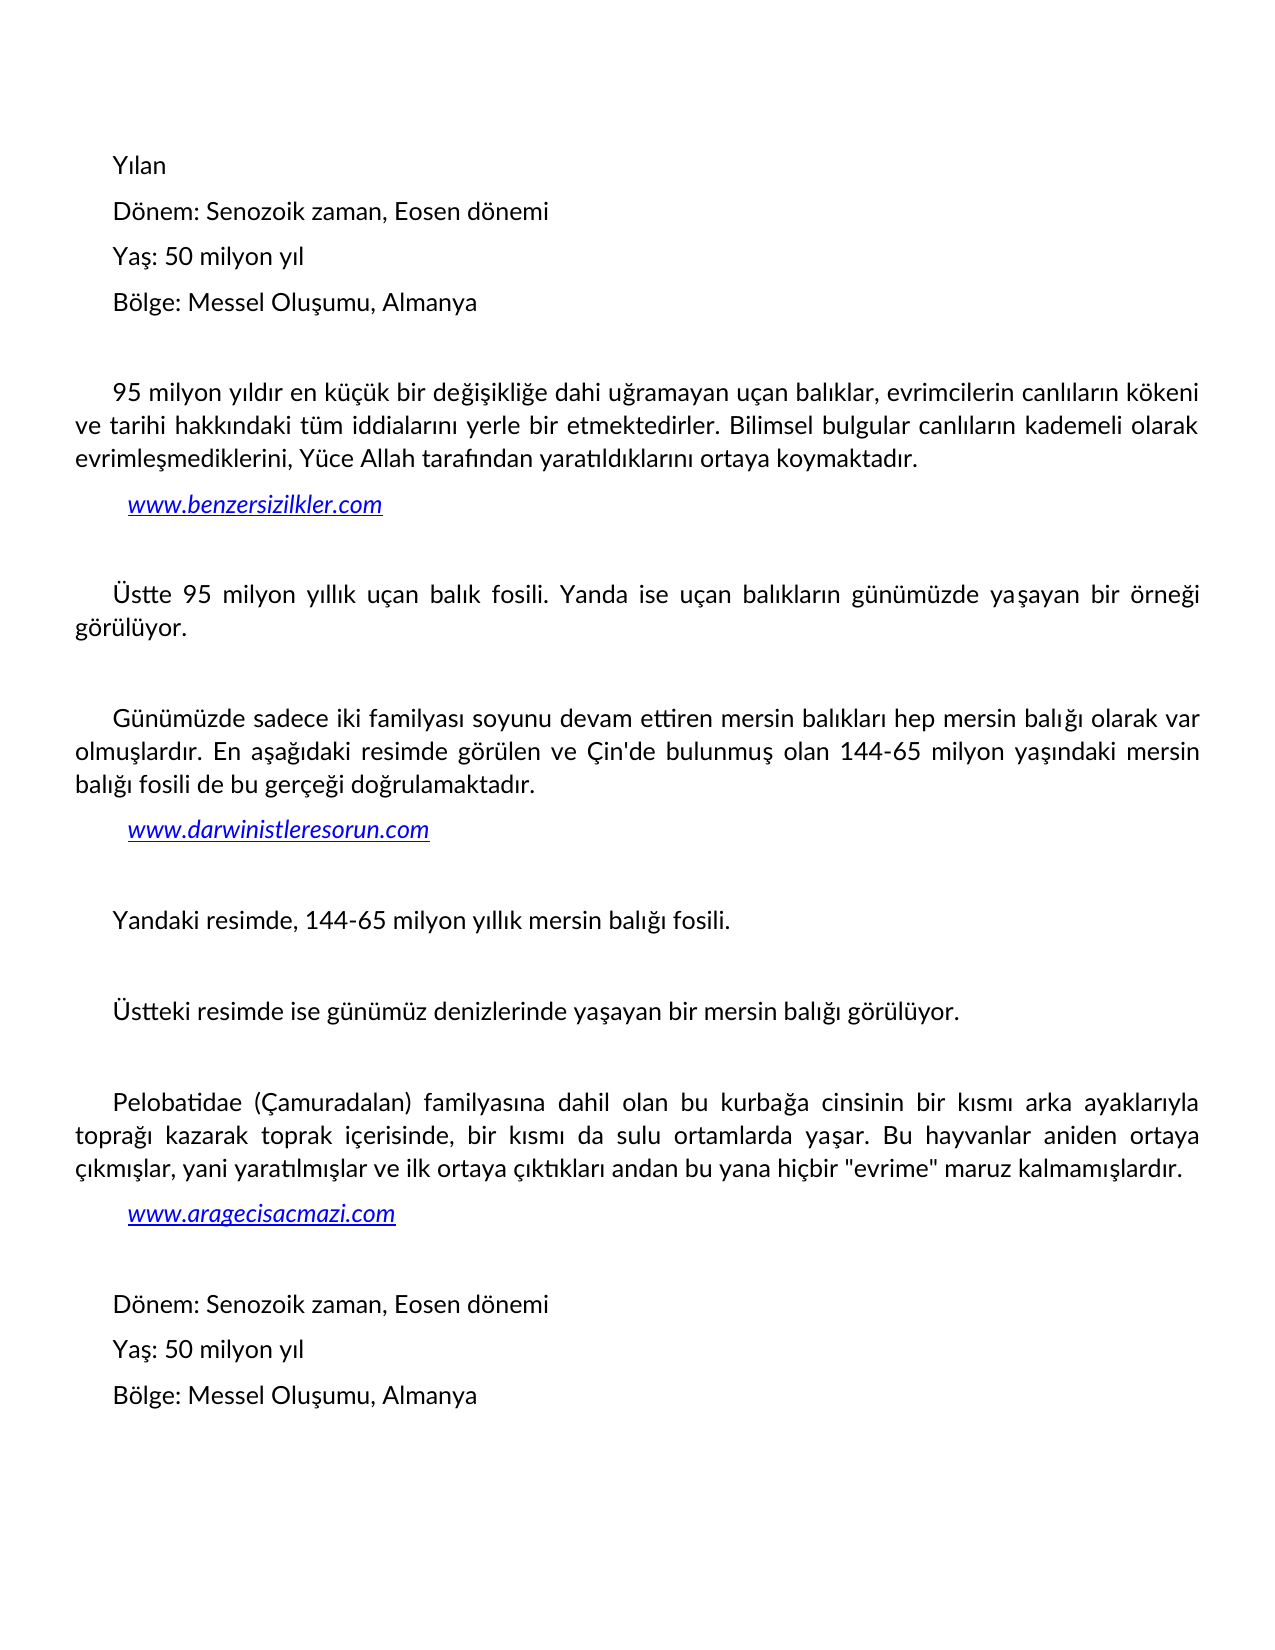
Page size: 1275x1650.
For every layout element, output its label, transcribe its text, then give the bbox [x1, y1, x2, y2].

text Pelobatidae (Çamuradalan) familyasına dahil olan bu kurbağa cinsinin bir kısmı arka ayaklarıyla toprağı kazarak toprak içerisinde, bir kısmı da sulu ortamlarda yaşar. Bu hayvanlar aniden ortaya çıkmışlar, yani yaratılmışlar ve ilk ortaya çıktıkları andan bu yana hiçbir "evrime" maruz kalmamışlardır. [75, 1087, 1200, 1182]
text www.aragecisacmazi.com [127, 1198, 1177, 1228]
text Yılan [75, 150, 1200, 180]
text Dönem: Senozoik zaman, Eosen dönemi [75, 195, 1200, 225]
text www.darwinistleresorun.com [127, 814, 1177, 844]
text Bölge: Messel Oluşumu, Almanya [75, 1379, 1200, 1409]
text Yandaki resimde, 144-65 milyon yıllık mersin balığı fosili. [75, 905, 1200, 935]
text www.benzersizilkler.com [127, 488, 1177, 518]
text Üstte 95 milyon yıllık uçan balık fosili. Yanda ise uçan balıkların günümüzde yaşayan bir örneği görülüyor. [75, 579, 1200, 642]
text Yaş: 50 milyon yıl [75, 1334, 1200, 1364]
text Üstteki resimde ise günümüz denizlerinde yaşayan bir mersin balığı görülüyor. [75, 996, 1200, 1026]
text Dönem: Senozoik zaman, Eosen dönemi [75, 1289, 1200, 1319]
text 95 milyon yıldır en küçük bir değişikliğe dahi uğramayan uçan balıklar, evrimcilerin canlıların kökeni ve tarihi hakkındaki tüm iddialarını yerle bir etmektedirler. Bilimsel bulgular canlıların kademeli olarak evrimleşmediklerini, Yüce Allah tarafından yaratıldıklarını ortaya koymaktadır. [75, 377, 1200, 473]
text Bölge: Messel Oluşumu, Almanya [75, 286, 1200, 316]
text Günümüzde sadece iki familyası soyunu devam ettiren mersin balıkları hep mersin balığı olarak var olmuşlardır. En aşağıdaki resimde görülen ve Çin'de bulunmuş olan 144-65 milyon yaşındaki mersin balığı fosili de bu gerçeği doğrulamaktadır. [75, 703, 1200, 799]
text Yaş: 50 milyon yıl [75, 241, 1200, 271]
